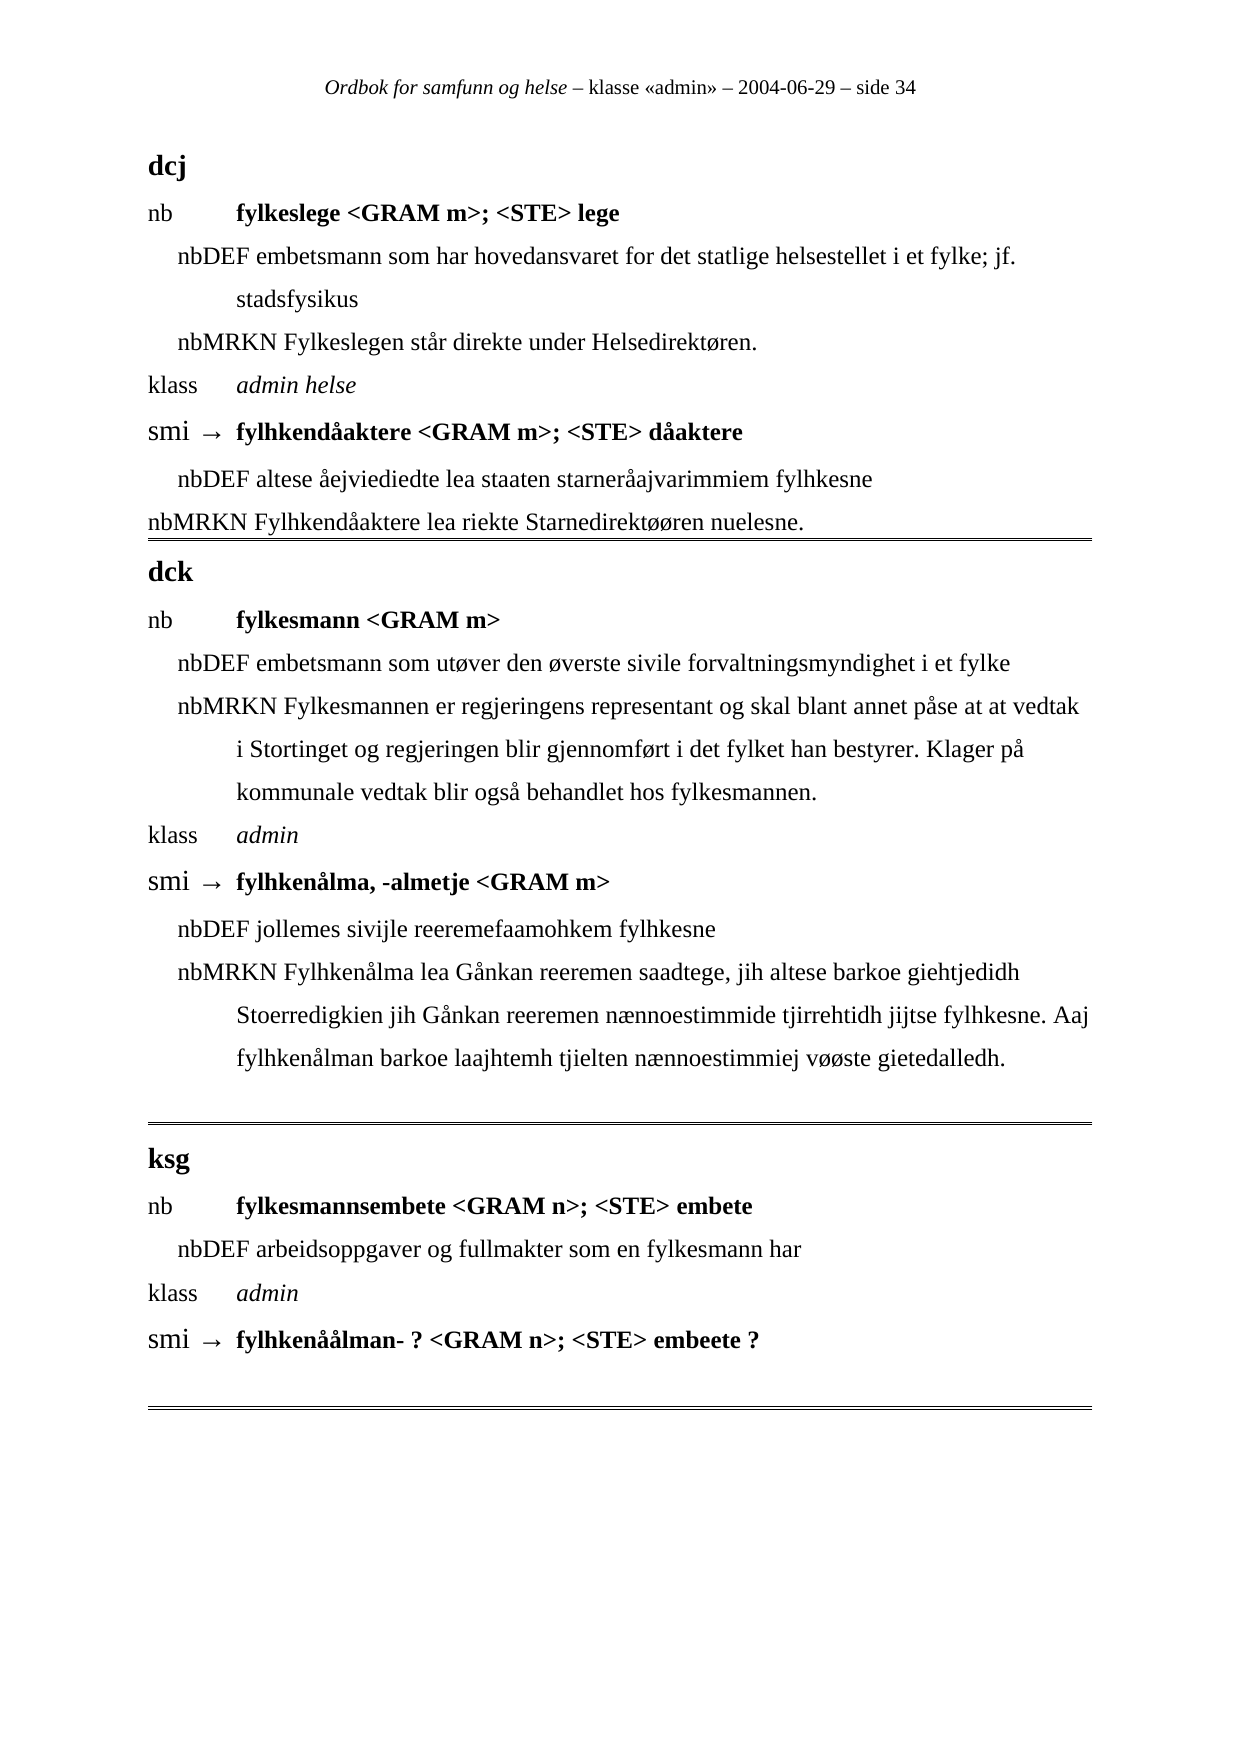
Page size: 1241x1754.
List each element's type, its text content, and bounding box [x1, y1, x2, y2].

text nb fylkesmann <GRAM m> [148, 605, 1092, 633]
text smi → fylhkenåålman- ? <GRAM n>; <STE> embeete ? [148, 1321, 1092, 1354]
text nbDEF altese åejviediedte lea staaten starneråajvarimmiem fylhkesne [177, 464, 1092, 493]
text smi → fylhkendåaktere <GRAM m>; <STE> dåaktere [148, 413, 1092, 447]
text smi → fylhkenålma, -almetje <GRAM m> [148, 863, 1092, 897]
text nbMRKN Fylkeslegen står direkte under Helsedirektøren. [177, 327, 1092, 356]
text klass admin helse [148, 370, 1092, 399]
text dcj [148, 148, 1092, 181]
text nbMRKN Fylhkendåaktere lea riekte Starnedirektøøren nuelesne. [148, 507, 1092, 538]
text ksg [148, 1141, 1092, 1174]
text nbDEF arbeidsoppgaver og fullmakter som en fylkesmann har [177, 1234, 1092, 1263]
text nbDEF embetsmann som har hovedansvaret for det statlige helsestellet i et fylke; jf. stadsfysikus [177, 241, 1092, 313]
text dck [148, 554, 1092, 588]
text klass admin [148, 820, 1092, 849]
text nbDEF jollemes sivijle reeremefaamohkem fylhkesne [177, 914, 1092, 943]
text nb fylkesmannsembete <GRAM n>; <STE> embete [148, 1191, 1092, 1220]
text nbDEF embetsmann som utøver den øverste sivile forvaltningsmyndighet i et fylke [177, 648, 1092, 677]
text nbMRKN Fylhkenålma lea Gånkan reeremen saadtege, jih altese barkoe giehtjedidh Stoerredigkien jih Gånkan reeremen nænnoestimmide tjirrehtidh jijtse fylhkesne. Aaj fylhkenålman barkoe laajhtemh tjielten nænnoestimmiej vøøste gietedalledh. [177, 957, 1092, 1072]
text nbMRKN Fylkesmannen er regjeringens representant og skal blant annet påse at at vedtak i Stortinget og regjeringen blir gjennomført i det fylket han bestyrer. Klager på kommunale vedtak blir også behandlet hos fylkesmannen. [177, 691, 1092, 806]
text klass admin [148, 1278, 1092, 1306]
text nb fylkeslege <GRAM m>; <STE> lege [148, 198, 1092, 227]
